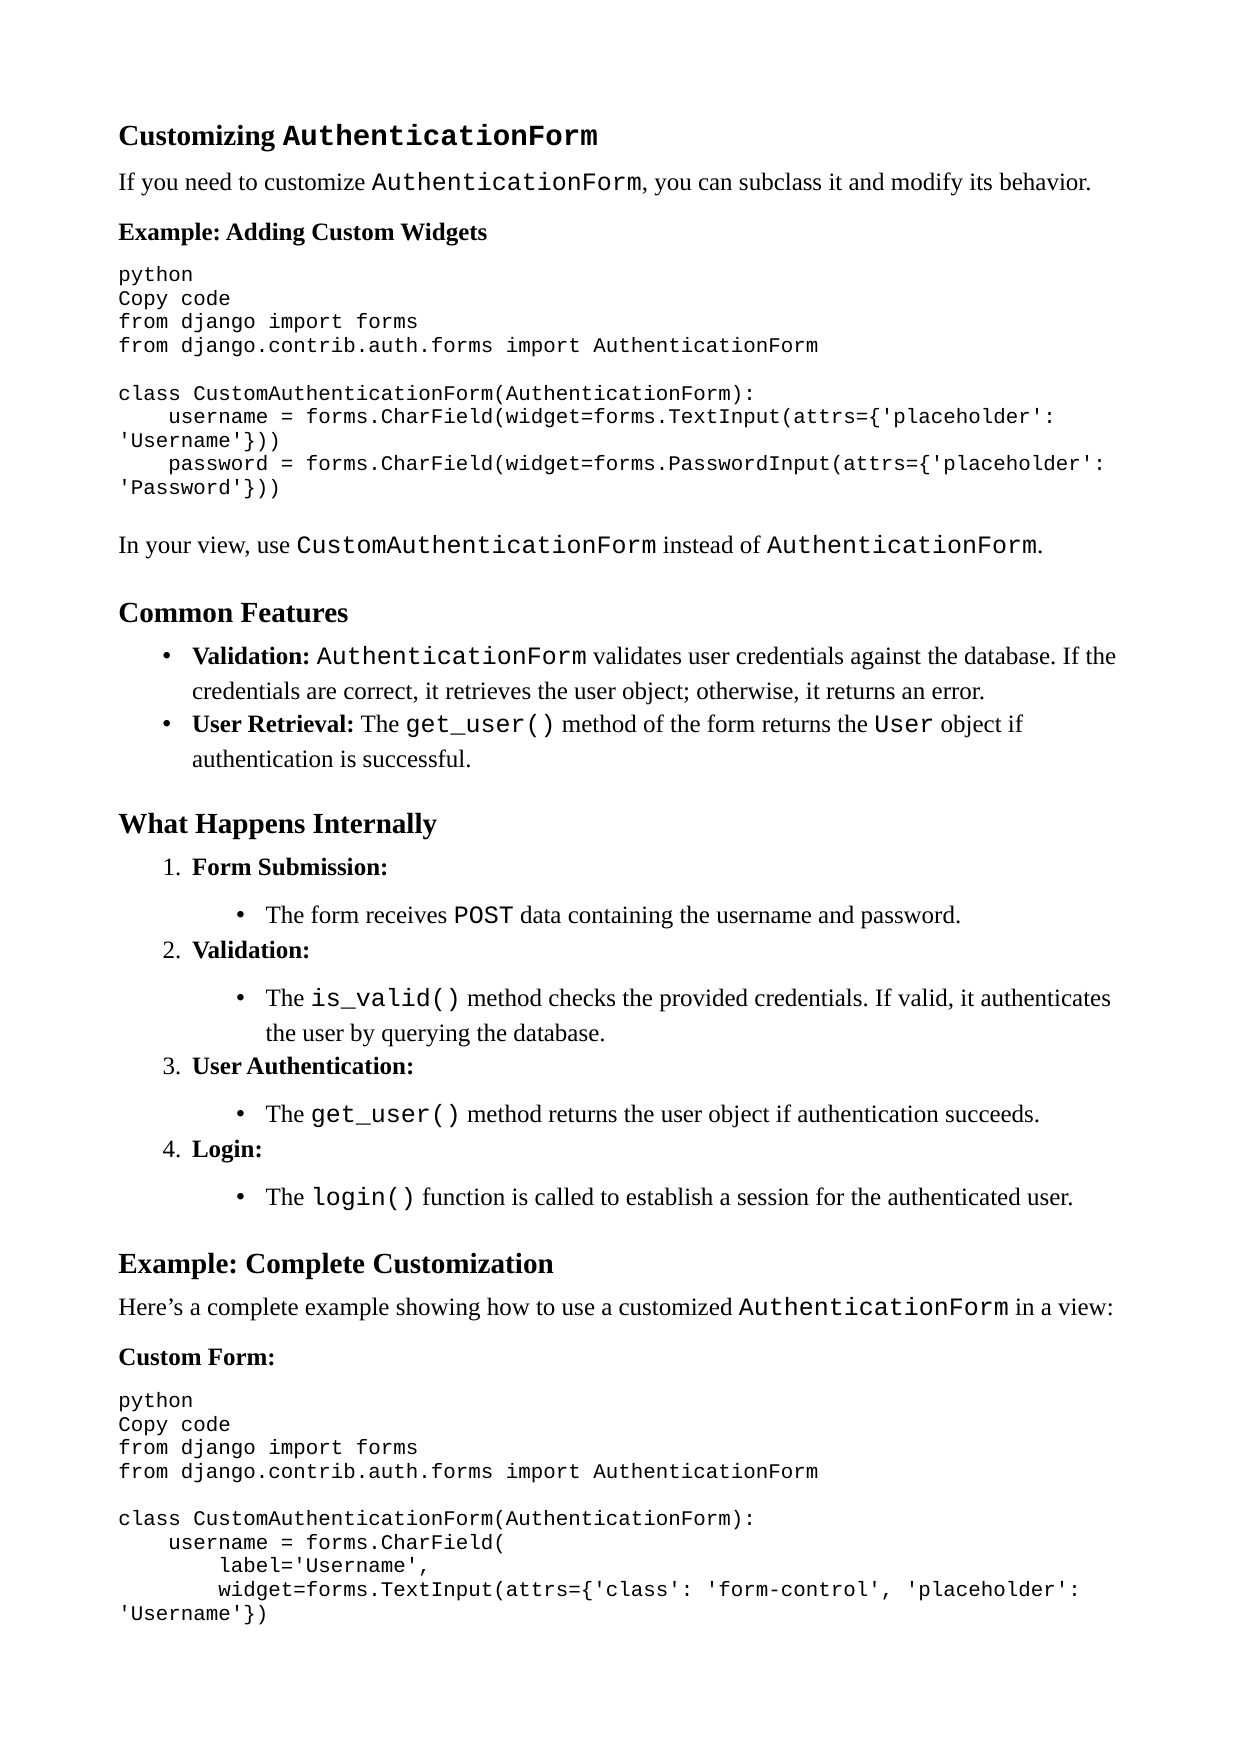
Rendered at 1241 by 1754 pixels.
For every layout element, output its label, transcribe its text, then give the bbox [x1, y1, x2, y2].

text Copy code [118, 1413, 1122, 1437]
subtitle Common Features [118, 595, 1122, 628]
text Example: Adding Custom Widgets [118, 217, 1122, 245]
text class CustomAuthenticationForm(AuthenticationForm): [118, 1508, 1122, 1532]
text username = forms.CharField(widget=forms.TextInput(attrs={'placeholder': 'Username'})) [118, 406, 1122, 453]
text from django.contrib.auth.forms import AuthenticationForm [118, 1461, 1122, 1484]
text username = forms.CharField( [118, 1532, 1122, 1555]
subtitle Example: Complete Customization [118, 1246, 1122, 1280]
list The get_user() method returns the user object if authentication succeeds. [236, 1099, 1122, 1129]
subtitle Customizing AuthenticationForm [118, 118, 1122, 154]
list User Authentication: [162, 1051, 1122, 1080]
text widget=forms.TextInput(attrs={'class': 'form-control', 'placeholder': 'Username'}) [118, 1579, 1122, 1626]
text python [118, 264, 1122, 288]
list The login() function is called to establish a session for the authenticated user. [236, 1182, 1122, 1212]
list Login: [162, 1134, 1122, 1163]
text If you need to customize AuthenticationForm, you can subclass it and modify its behavior. [118, 167, 1122, 197]
text Copy code [118, 288, 1122, 312]
list The form receives POST data containing the username and password. [236, 900, 1122, 931]
text label='Username', [118, 1555, 1122, 1579]
text In your view, use CustomAuthenticationForm instead of AuthenticationForm. [118, 530, 1122, 561]
text python [118, 1390, 1122, 1413]
list User Retrieval: The get_user() method of the form returns the User object if authentication is successful. [162, 709, 1122, 773]
text password = forms.CharField(widget=forms.PasswordInput(attrs={'placeholder': 'Password'})) [118, 453, 1122, 501]
text Custom Form: [118, 1342, 1122, 1371]
text class CustomAuthenticationForm(AuthenticationForm): [118, 382, 1122, 406]
list The is_valid() method checks the provided credentials. If valid, it authenticates the user by querying the database. [236, 983, 1122, 1047]
subtitle What Happens Internally [118, 806, 1122, 840]
list Validation: AuthenticationForm validates user credentials against the database. If the credentials are correct, it retrieves the user object; otherwise, it returns an error. [162, 641, 1122, 705]
list Form Submission: [162, 852, 1122, 881]
text from django.contrib.auth.forms import AuthenticationForm [118, 335, 1122, 359]
text from django import forms [118, 312, 1122, 335]
text from django import forms [118, 1437, 1122, 1461]
text Here’s a complete example showing how to use a customized AuthenticationForm in a view: [118, 1292, 1122, 1323]
list Validation: [162, 935, 1122, 964]
